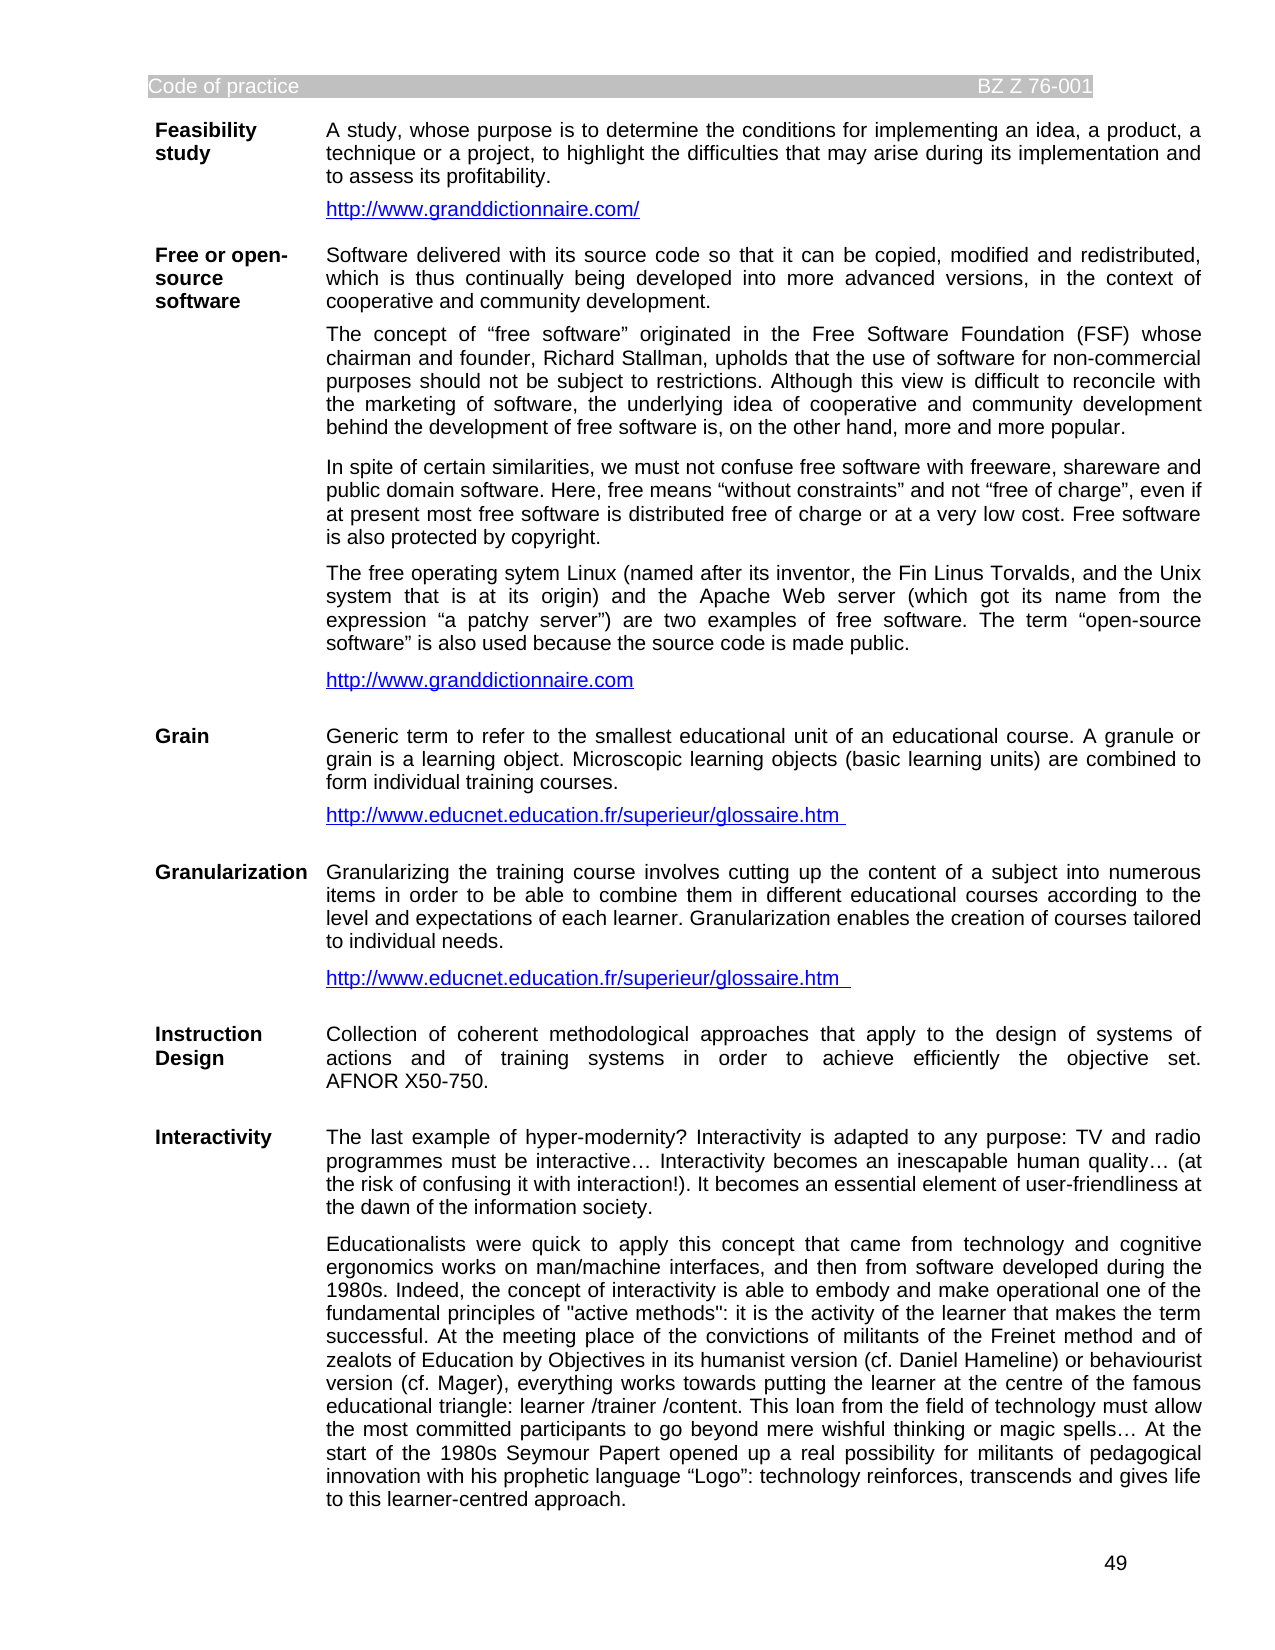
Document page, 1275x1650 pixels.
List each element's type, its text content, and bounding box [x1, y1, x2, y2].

table_cell Feasibility study [148, 118, 318, 243]
table_header A study, whose purpose is to determine the conditions for implementing an idea, a product, a technique or a project, to highlight the difficulties that may arise during its implementation and to assess its profitability. [319, 118, 1210, 198]
table_cell The free operating sytem Linux (named after its inventor, the Fin Linus Torvalds, and the Unix system that is at its origin) and the Apache Web server (which got its name from the expression “a patchy server”) are two examples of free software. The term “open-source software” is also used because the source code is made public. [319, 562, 1210, 668]
table_cell Collection of coherent methodological approaches that apply to the design of systems of actions and of training systems in order to achieve efficiently the objective set. AFNOR X50-750. [319, 1023, 1210, 1126]
table_header Software delivered with its source code so that it can be copied, modified and redistributed, which is thus continually being developed into more advanced versions, in the context of cooperative and community development. [319, 243, 1210, 323]
table_cell Instruction Design [148, 1023, 318, 1126]
table_cell http://www.granddictionnaire.com/ [319, 198, 1210, 243]
table_header The last example of hyper-modernity? Interactivity is adapted to any purpose: TV and radio programmes must be interactive… Interactivity becomes an inescapable human quality… (at the risk of confusing it with interaction!). It becomes an essential element of user-friendliness at the dawn of the information society. [319, 1126, 1210, 1232]
table_cell Grain [148, 724, 318, 860]
table_cell http://www.granddictionnaire.com [319, 668, 1210, 724]
table_cell http://www.educnet.education.fr/superieur/glossaire.htm [319, 804, 1210, 860]
table_cell Free or open-source software [148, 243, 318, 724]
table_cell In spite of certain similarities, we must not confuse free software with freeware, shareware and public domain software. Here, free means “without constraints” and not “free of charge”, even if at present most free software is distributed free of charge or at a very low cost. Free software is also protected by copyright. [319, 456, 1210, 562]
table_header Granularizing the training course involves cutting up the content of a subject into numerous items in order to be able to combine them in different educational courses according to the level and expectations of each learner. Granularization enables the creation of courses tailored to individual needs. [319, 860, 1210, 967]
table_cell http://www.educnet.education.fr/superieur/glossaire.htm [319, 967, 1210, 1023]
table_cell Interactivity [148, 1126, 318, 1524]
table_cell Granularization [148, 860, 318, 1023]
table_cell Educationalists were quick to apply this concept that came from technology and cognitive ergonomics works on man/machine interfaces, and then from software developed during the 1980s. Indeed, the concept of interactivity is able to embody and make operational one of the fundamental principles of "active methods": it is the activity of the learner that makes the term successful. At the meeting place of the convictions of militants of the Freinet method and of zealots of Education by Objectives in its humanist version (cf. Daniel Hameline) or behaviourist version (cf. Mager), everything works towards putting the learner at the centre of the famous educational triangle: learner /trainer /content. This loan from the field of technology must allow the most committed participants to go beyond mere wishful thinking or magic spells… At the start of the 1980s Seymour Papert opened up a real possibility for militants of pedagogical innovation with his prophetic language “Logo”: technology reinforces, transcends and gives life to this learner-centred approach. [319, 1232, 1210, 1524]
table_cell The concept of “free software” originated in the Free Software Foundation (FSF) whose chairman and founder, Richard Stallman, upholds that the use of software for non-commercial purposes should not be subject to restrictions. Although this view is difficult to reconcile with the marketing of software, the underlying idea of cooperative and community development behind the development of free software is, on the other hand, more and more popular. [319, 323, 1210, 456]
table_header Generic term to refer to the smallest educational unit of an educational course. A granule or grain is a learning object. Microscopic learning objects (basic learning units) are combined to form individual training courses. [319, 724, 1210, 804]
